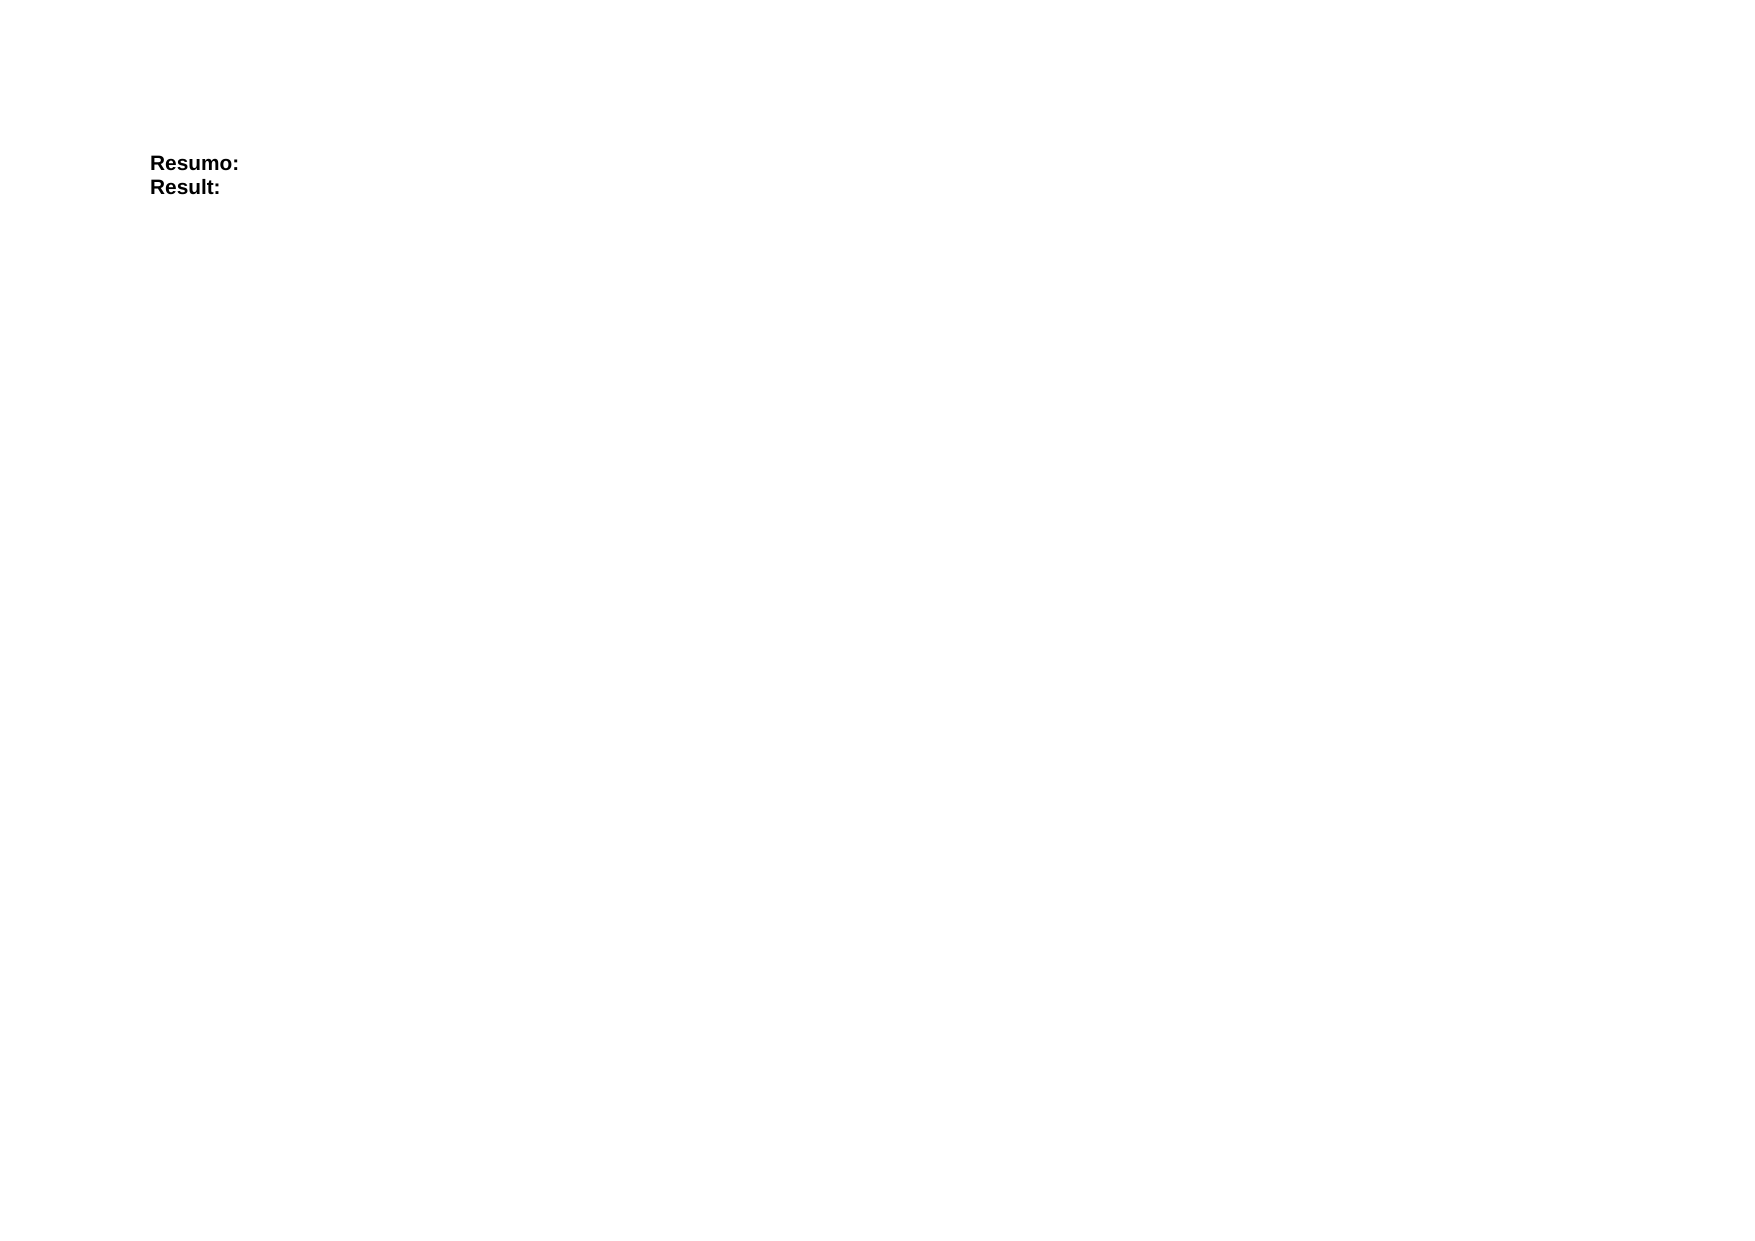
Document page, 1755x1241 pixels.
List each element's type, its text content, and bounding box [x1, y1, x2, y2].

text </for> [150, 227, 1547, 251]
text Result: <insert_html(study.result_pt)> [150, 174, 1547, 198]
text Resumo: <insert_html(study.summary_pt)> [150, 151, 1547, 174]
